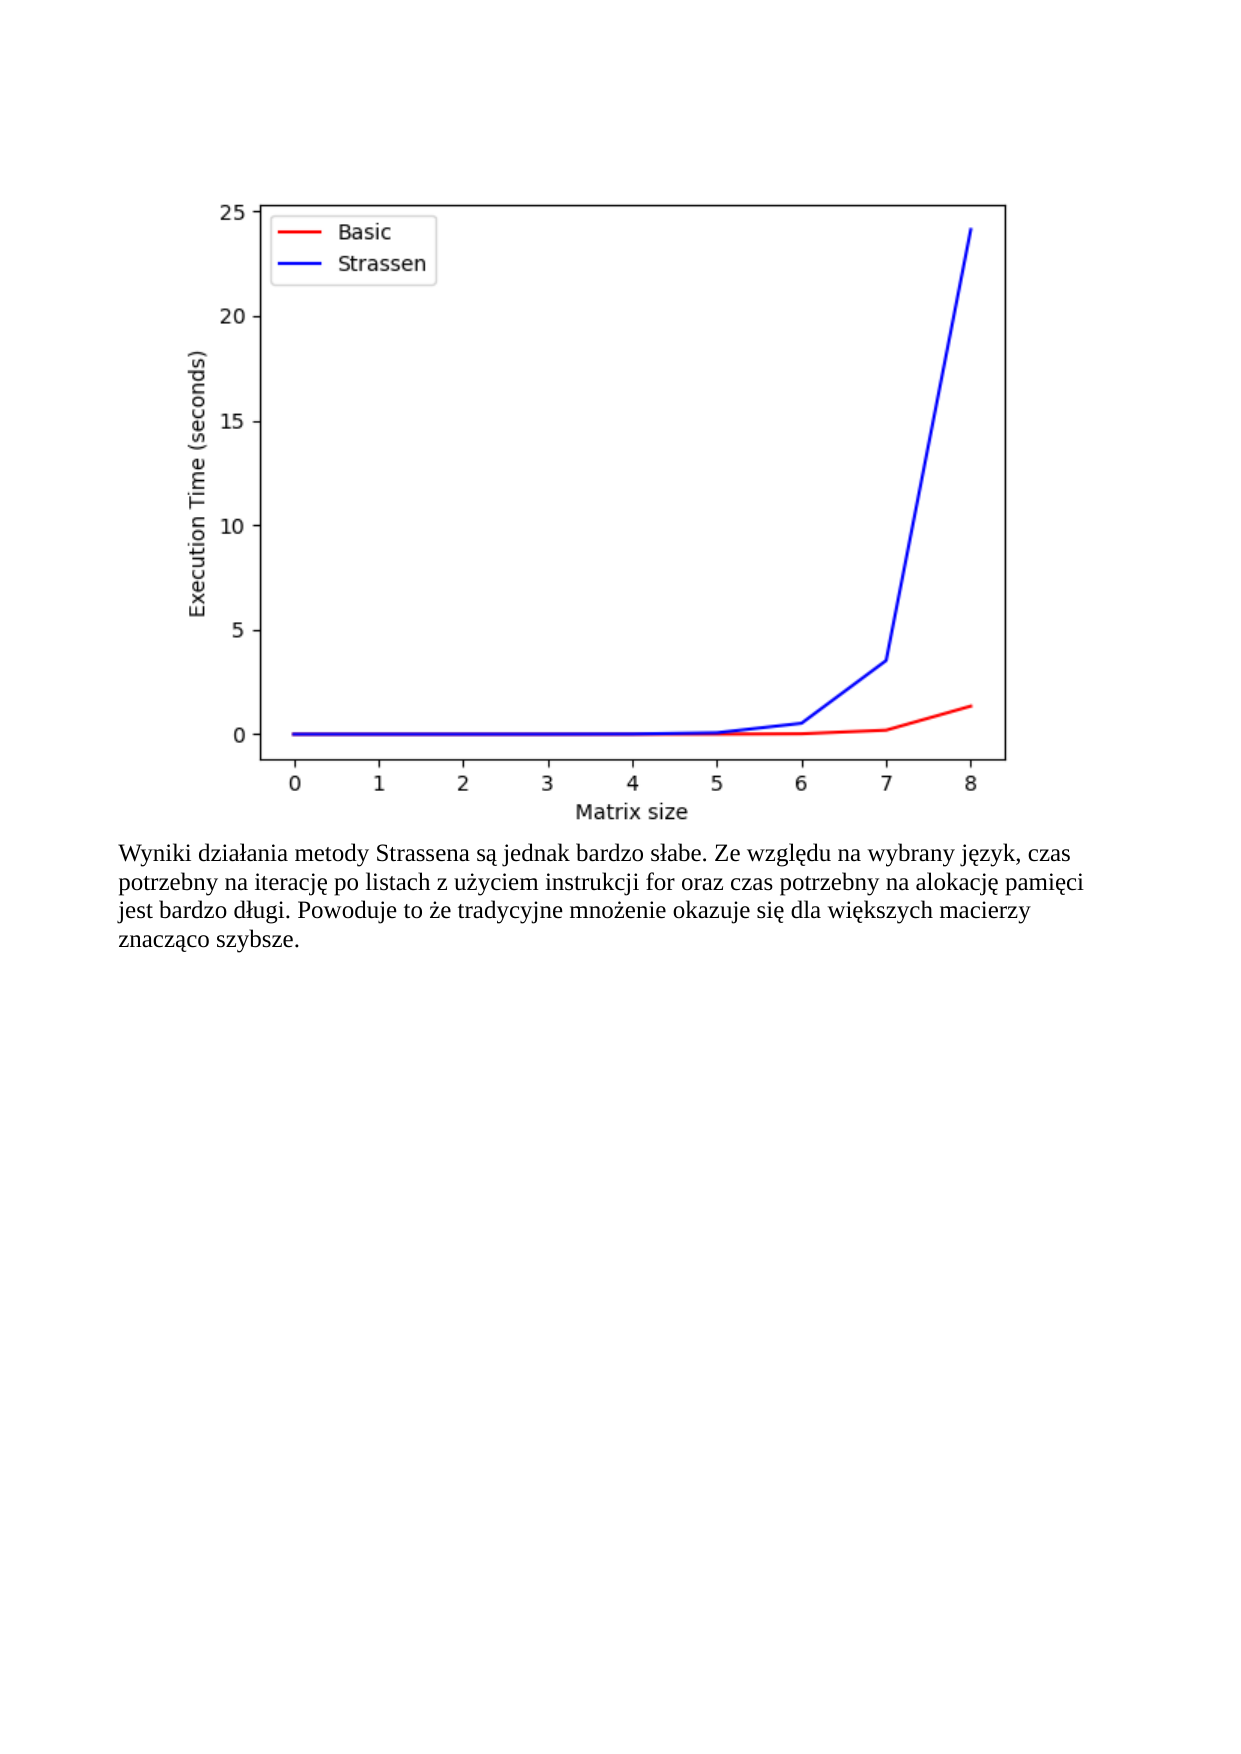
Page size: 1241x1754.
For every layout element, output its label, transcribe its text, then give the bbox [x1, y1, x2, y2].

picture [140, 118, 1100, 839]
text Wyniki działania metody Strassena są jednak bardzo słabe. Ze względu na wybrany język, czas potrzebny na iterację po listach z użyciem instrukcji for oraz czas potrzebny na alokację pamięci jest bardzo długi. Powoduje to że tradycyjne mnożenie okazuje się dla większych macierzy znacząco szybsze. [118, 118, 1122, 982]
